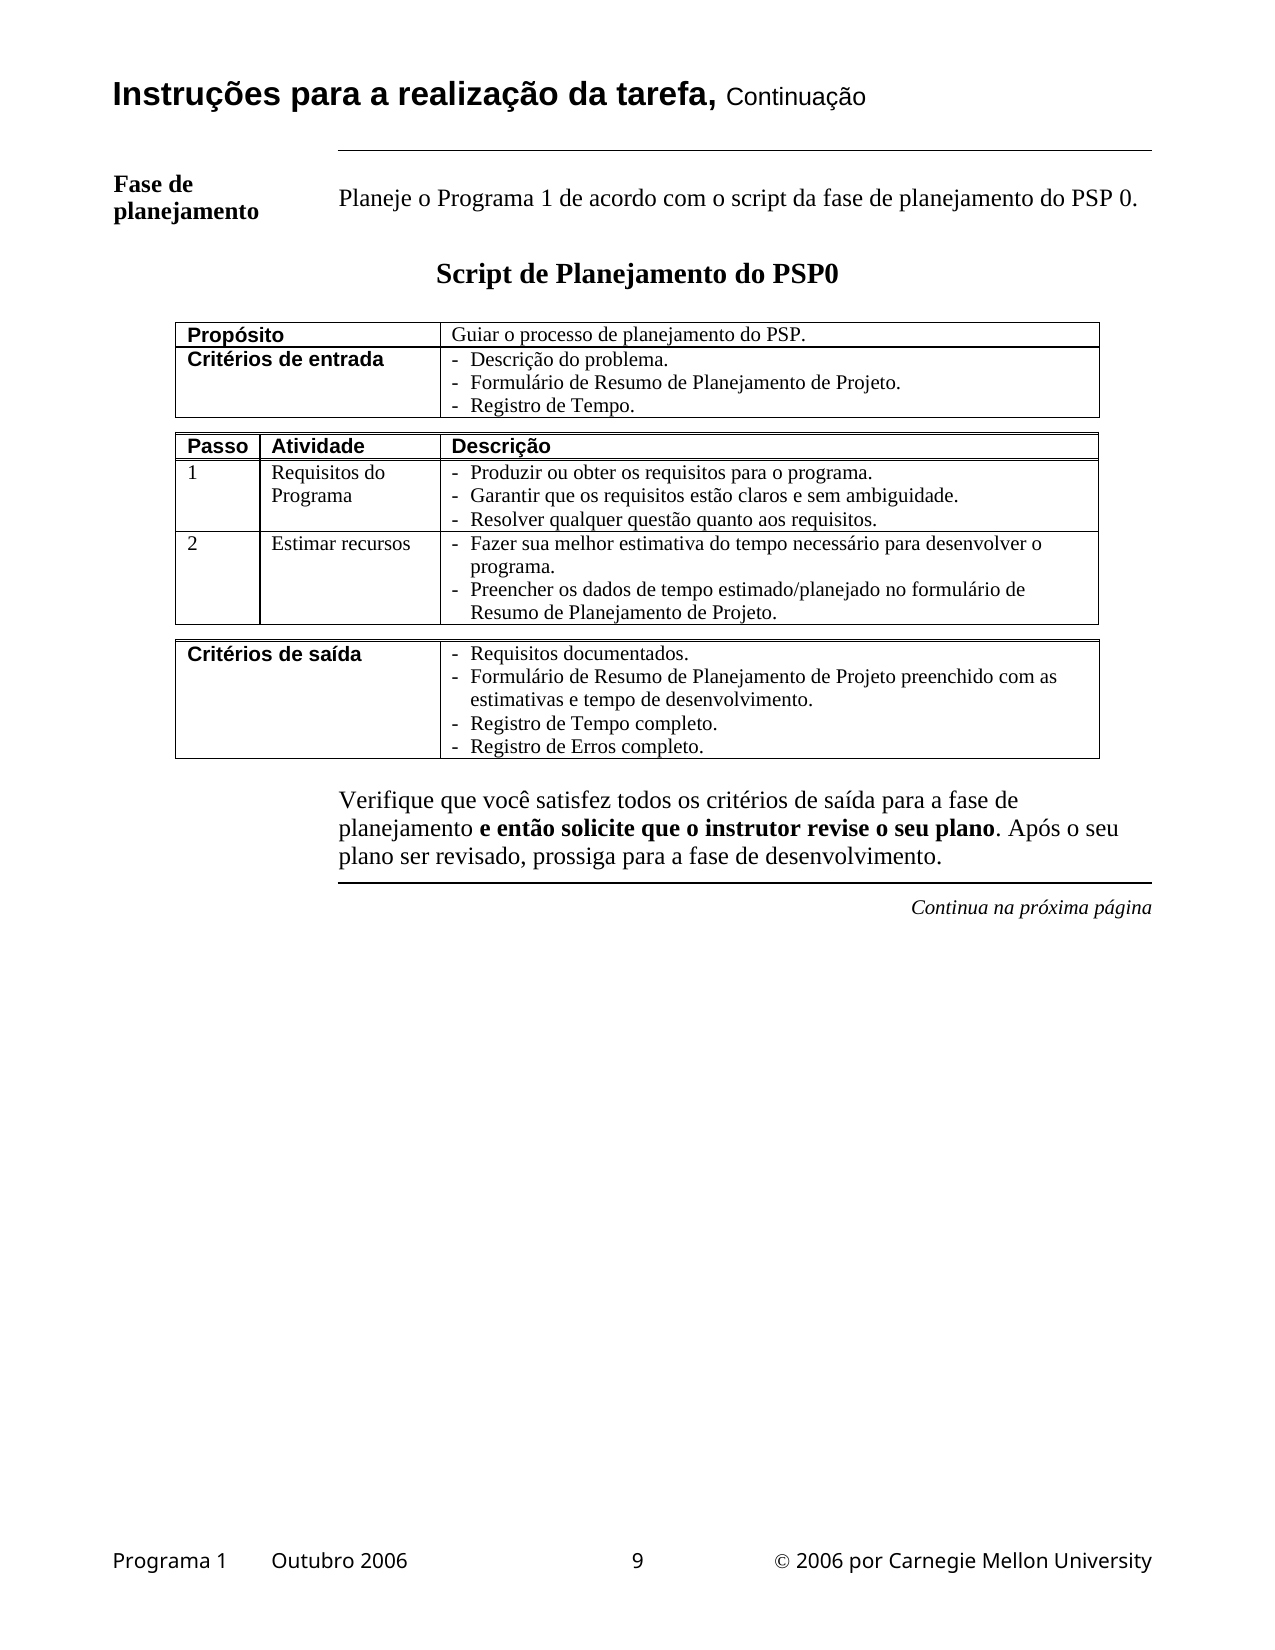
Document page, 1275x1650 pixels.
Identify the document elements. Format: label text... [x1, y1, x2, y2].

table_header Descrição [441, 435, 1098, 458]
table_header Atividade [261, 435, 440, 458]
table_header Verifique que você satisfez todos os critérios de saída para a fase de planejamento e então solicite que o instrutor revise o seu plano. Após o seu plano ser revisado, prossiga para a fase de desenvolvimento. [338, 786, 1154, 869]
table_header Planeje o Programa 1 de acordo com o script da fase de planejamento do PSP 0. [338, 170, 1154, 225]
table_cell Critérios de entrada [176, 348, 440, 417]
table_cell Produzir ou obter os requisitos para o programa. Garantir que os requisitos estão claros e sem ambiguidade. Resolver qualquer questão quanto aos requisitos. [441, 461, 1098, 531]
table_cell 2 [176, 532, 259, 624]
table_header Guiar o processo de planejamento do PSP. [441, 323, 1099, 346]
title Instruções para a realização da tarefa, Continuação [112, 75, 1162, 112]
table_header Critérios de saída [176, 642, 440, 758]
table_header Requisitos documentados. Formulário de Resumo de Planejamento de Projeto preenchido com as estimativas e tempo de desenvolvimento. Registro de Tempo completo. Registro de Erros completo. [441, 642, 1099, 758]
table_header Fase de planejamento [113, 170, 338, 225]
table_header Propósito [176, 323, 440, 346]
table_cell Descrição do problema. Formulário de Resumo de Planejamento de Projeto. Registro de Tempo. [441, 348, 1099, 417]
table_header Passo [176, 435, 259, 458]
text Script de Planejamento do PSP0 [112, 257, 1162, 290]
table_cell Fazer sua melhor estimativa do tempo necessário para desenvolver o programa. Preencher os dados de tempo estimado/planejado no formulário de Resumo de Planejamento de Projeto. [441, 532, 1098, 624]
table_cell Estimar recursos [261, 532, 440, 624]
table_header [113, 786, 338, 869]
table_cell Requisitos do Programa [261, 461, 440, 531]
table_cell 1 [176, 461, 259, 531]
text Continua na próxima página [337, 883, 1152, 919]
